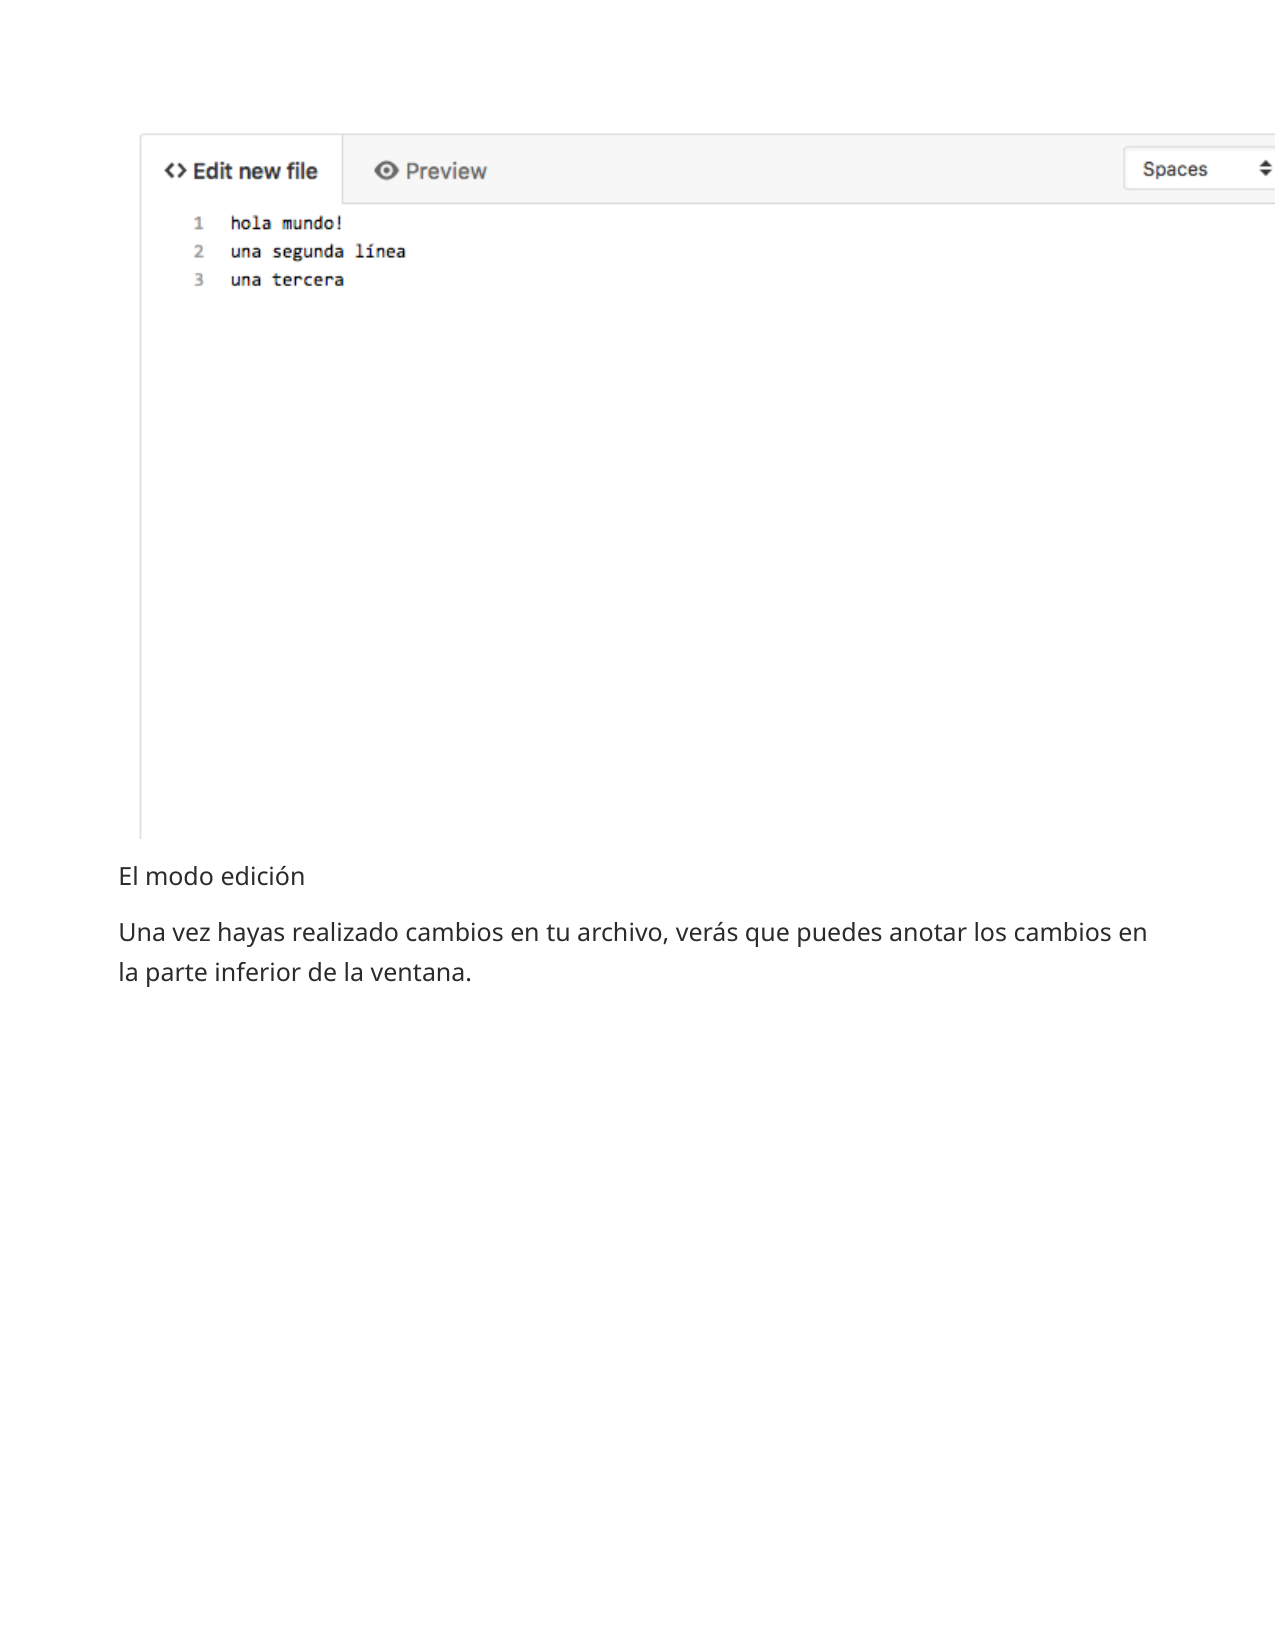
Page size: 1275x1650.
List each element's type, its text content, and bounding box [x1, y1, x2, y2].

text El modo edición [118, 859, 1157, 893]
picture [118, 118, 1275, 839]
text Una vez hayas realizado cambios en tu archivo, verás que puedes anotar los cambios en la parte inferior de la ventana. [118, 914, 1157, 989]
